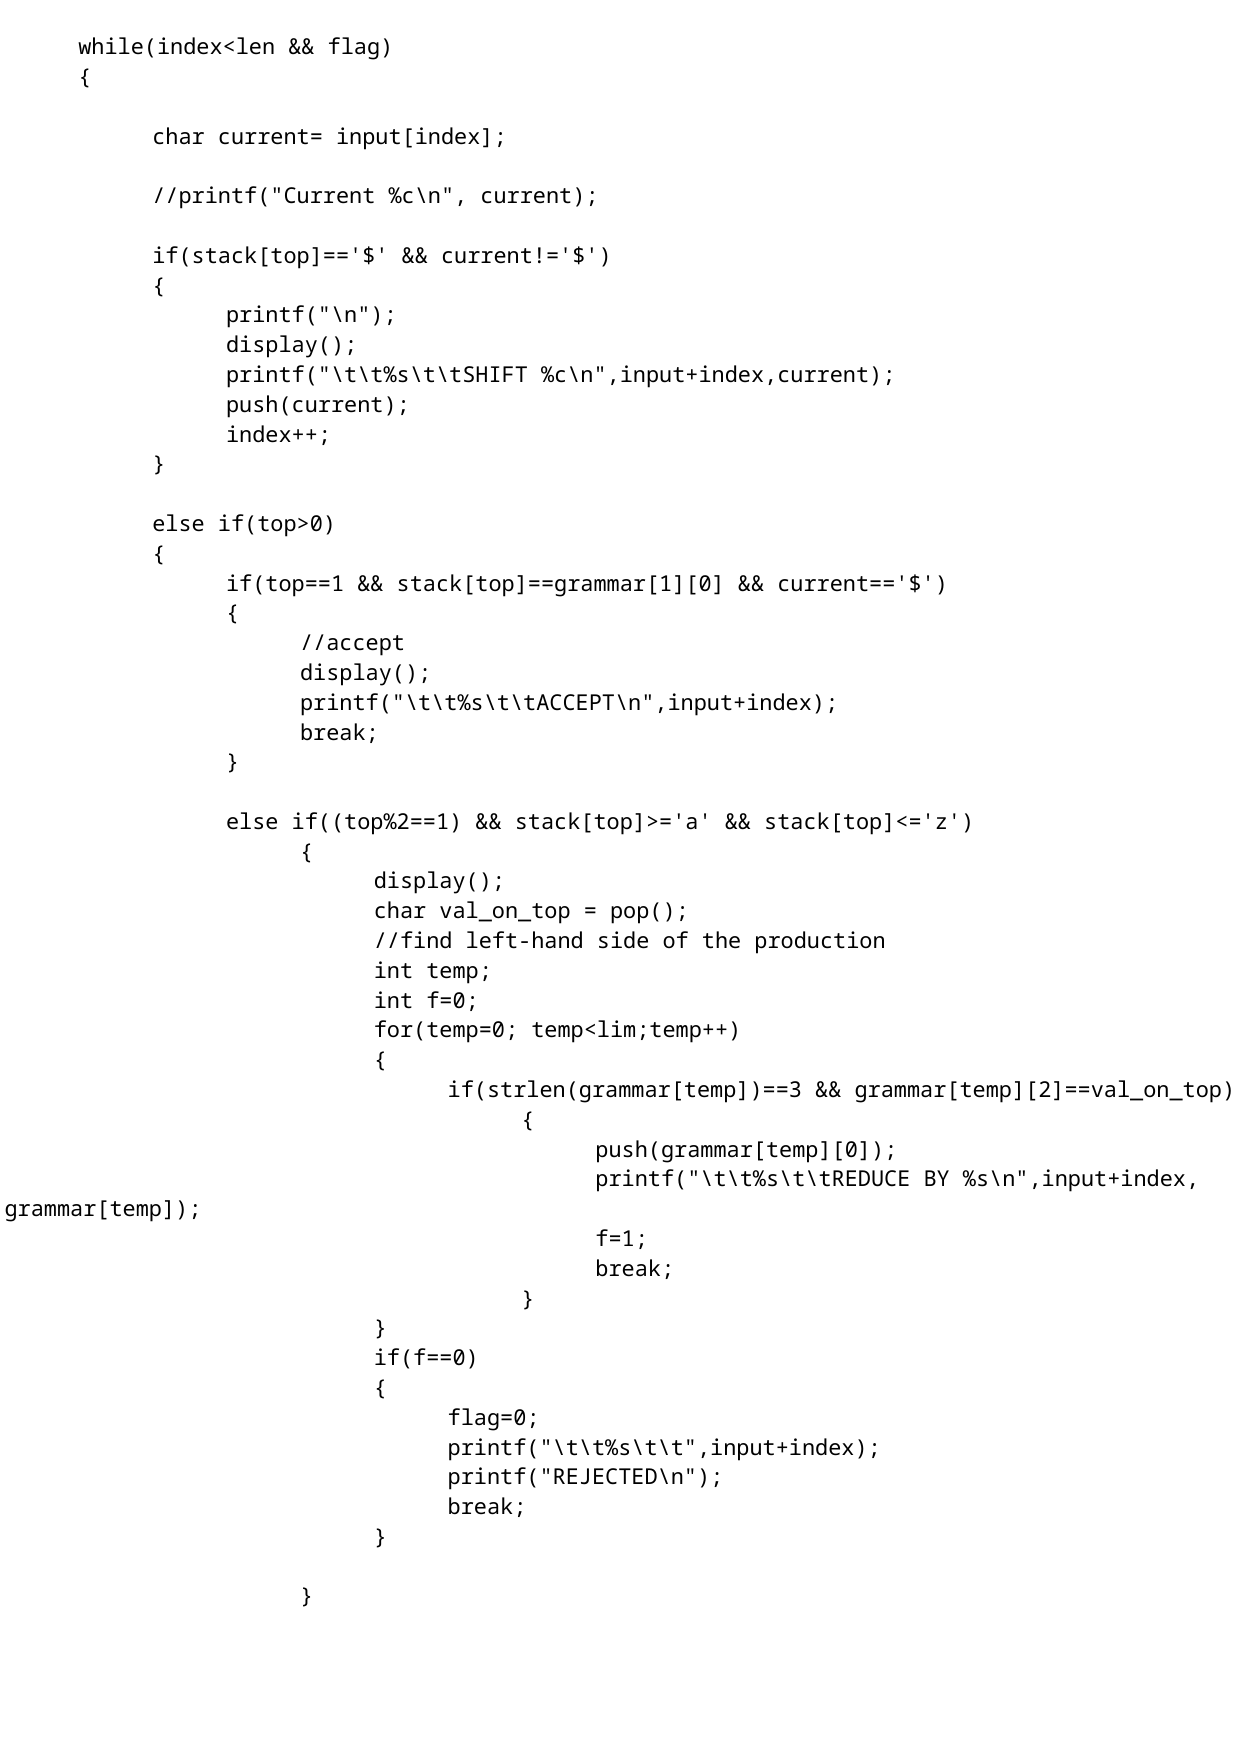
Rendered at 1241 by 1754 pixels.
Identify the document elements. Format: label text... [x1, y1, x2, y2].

text } [4, 1312, 1240, 1342]
text //accept [4, 627, 1240, 657]
text if(stack[top]=='$' && current!='$') [4, 240, 1240, 269]
text //find left-hand side of the production [4, 925, 1240, 955]
text push(grammar[temp][0]); [4, 1133, 1240, 1163]
text printf("\t\t%s\t\tREDUCE BY %s\n",input+index, grammar[temp]); [4, 1163, 1240, 1223]
text printf("\t\t%s\t\tACCEPT\n",input+index); [4, 687, 1240, 716]
text } [4, 1282, 1240, 1312]
text printf("\t\t%s\t\t",input+index); [4, 1431, 1240, 1461]
text display(); [4, 657, 1240, 687]
text { [4, 538, 1240, 567]
text flag=0; [4, 1402, 1240, 1431]
text break; [4, 716, 1240, 746]
text { [4, 61, 1240, 91]
text index++; [4, 418, 1240, 448]
text { [4, 1104, 1240, 1133]
text } [4, 448, 1240, 478]
text break; [4, 1253, 1240, 1282]
text } [4, 746, 1240, 776]
text f=1; [4, 1223, 1240, 1253]
text if(f==0) [4, 1342, 1240, 1372]
text } [4, 1580, 1240, 1610]
text char val_on_top = pop(); [4, 895, 1240, 925]
text display(); [4, 865, 1240, 895]
text char current= input[index]; [4, 121, 1240, 150]
text while(index<len && flag) [4, 31, 1240, 61]
text //printf("Current %c\n", current); [4, 180, 1240, 210]
text } [4, 1521, 1240, 1551]
text else if(top>0) [4, 508, 1240, 538]
text int f=0; [4, 984, 1240, 1014]
text display(); [4, 329, 1240, 359]
text printf("\t\t%s\t\tSHIFT %c\n",input+index,current); [4, 359, 1240, 389]
text printf("\n"); [4, 299, 1240, 329]
text { [4, 1044, 1240, 1074]
text { [4, 1372, 1240, 1402]
text for(temp=0; temp<lim;temp++) [4, 1014, 1240, 1044]
text push(current); [4, 389, 1240, 418]
text { [4, 597, 1240, 627]
text if(top==1 && stack[top]==grammar[1][0] && current=='$') [4, 567, 1240, 597]
text break; [4, 1491, 1240, 1521]
text int temp; [4, 955, 1240, 984]
text else if((top%2==1) && stack[top]>='a' && stack[top]<='z') [4, 806, 1240, 836]
text { [4, 836, 1240, 865]
text if(strlen(grammar[temp])==3 && grammar[temp][2]==val_on_top) [4, 1074, 1240, 1104]
text printf("REJECTED\n"); [4, 1461, 1240, 1491]
text { [4, 269, 1240, 299]
